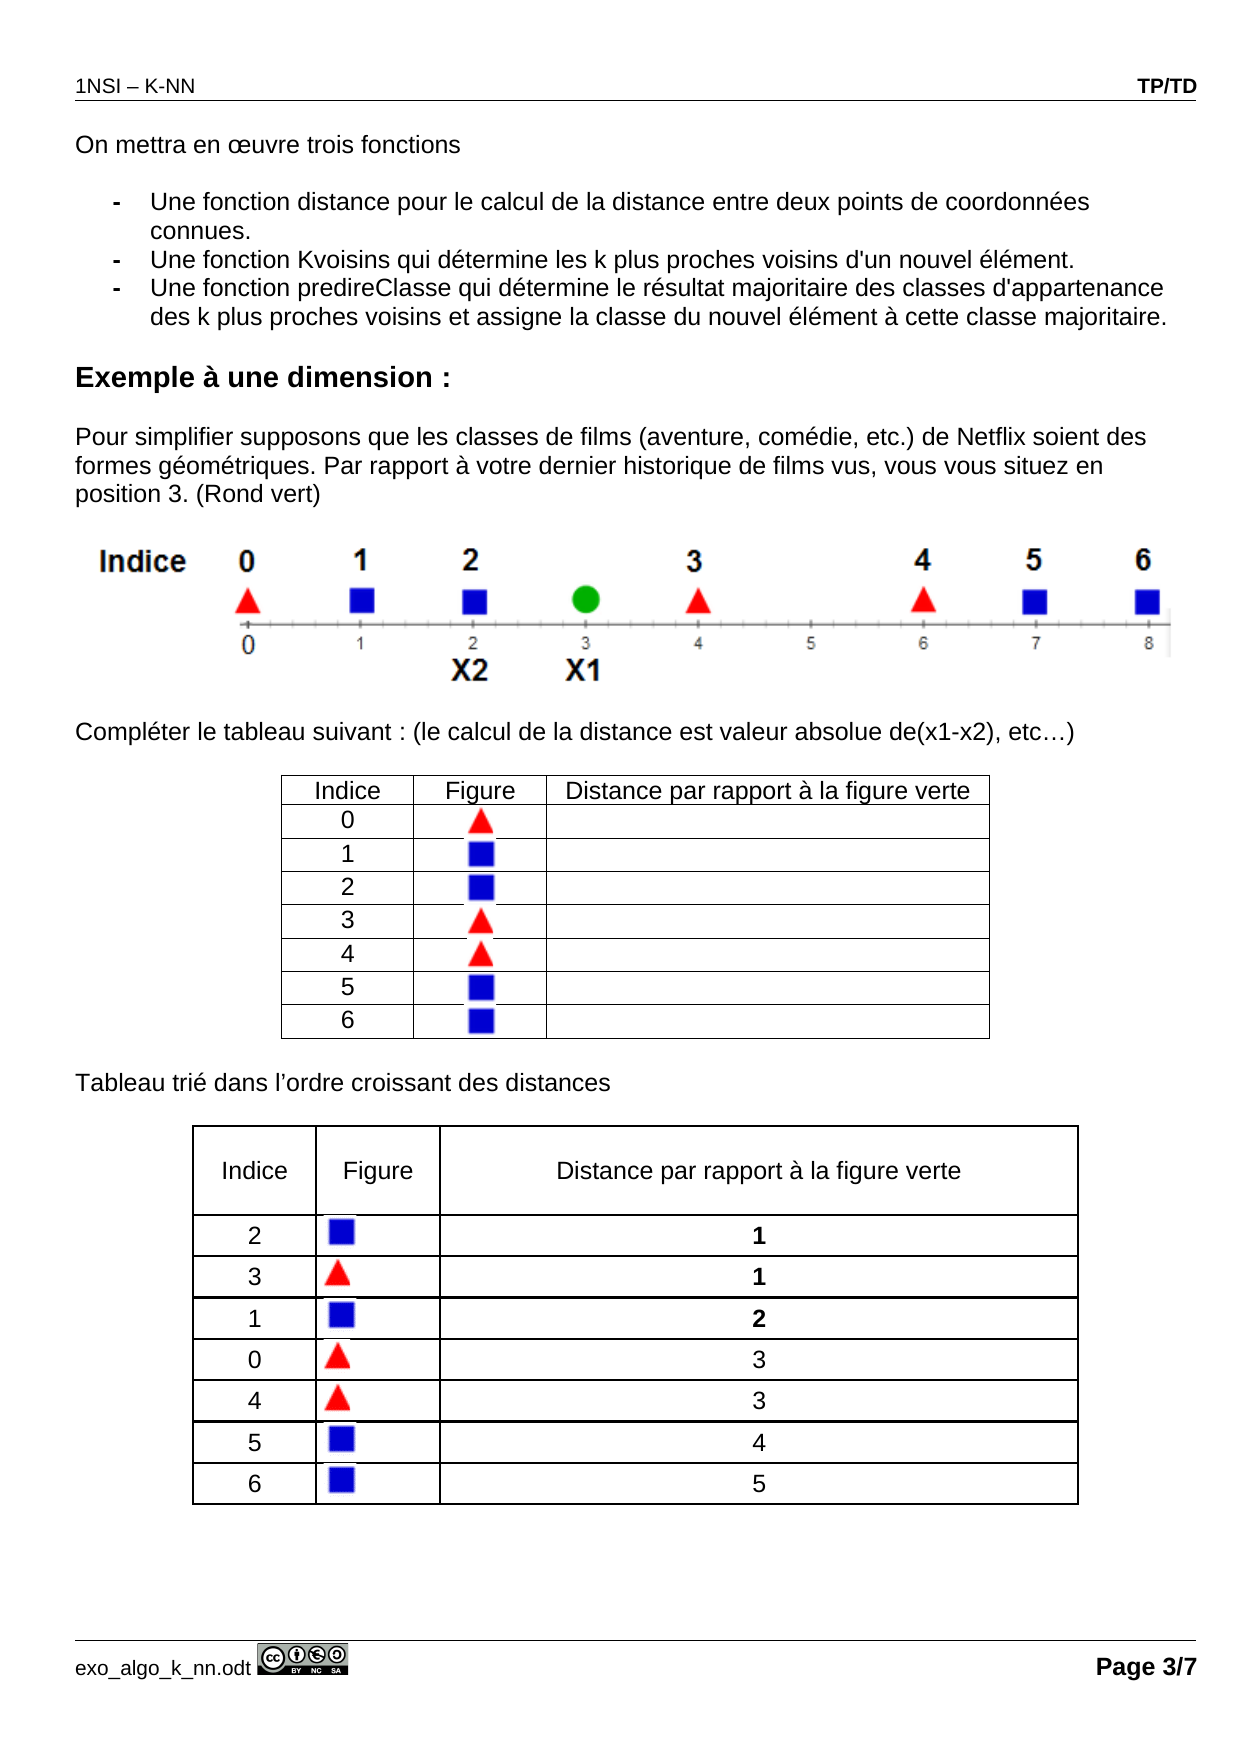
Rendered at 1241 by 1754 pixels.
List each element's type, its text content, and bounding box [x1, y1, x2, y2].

table_cell [494, 805, 546, 838]
picture [323, 1422, 357, 1456]
table_cell 1 [282, 839, 413, 871]
table_cell [494, 905, 546, 938]
table_cell [497, 839, 546, 871]
table_cell 3 [441, 1340, 1077, 1379]
table_cell [414, 839, 463, 871]
picture [323, 1215, 357, 1249]
table_header Distance par rapport à la figure verte [441, 1127, 1077, 1214]
table_cell [497, 872, 546, 904]
table_cell [414, 872, 463, 904]
text Tableau trié dans l’ordre croissant des distances [75, 1067, 1196, 1096]
table_cell [414, 905, 467, 938]
text Exemple à une dimension : [75, 359, 1196, 393]
picture [323, 1339, 350, 1373]
table_cell [317, 1423, 439, 1462]
table_cell 4 [441, 1423, 1077, 1462]
table_cell 1 [441, 1216, 1077, 1255]
table_cell 5 [194, 1423, 315, 1462]
table_cell [317, 1299, 439, 1338]
text Pour simplifier supposons que les classes de films (aventure, comédie, etc.) de Netflix soient des formes géométriques. Par rapport à votre dernier historique de films vus, vous vous situez en position 3. (Rond vert) [75, 422, 1196, 508]
table_cell [414, 805, 467, 838]
table_cell 4 [194, 1381, 315, 1420]
table_cell 2 [441, 1299, 1077, 1338]
text Compléter le tableau suivant : (le calcul de la distance est valeur absolue de(x1-x2), etc…) [75, 717, 1196, 746]
table_cell 0 [194, 1340, 315, 1379]
table_cell [317, 1381, 439, 1420]
table_cell [547, 805, 989, 838]
table_cell [317, 1216, 439, 1255]
table_cell 2 [282, 872, 413, 904]
table_cell [414, 939, 467, 971]
picture [323, 1257, 350, 1290]
table_cell [494, 939, 546, 971]
list Une fonction distance pour le calcul de la distance entre deux points de coordonnées connues. [112, 187, 1196, 244]
table_header Figure [414, 776, 546, 804]
table_cell [317, 1340, 439, 1379]
table_cell 3 [194, 1257, 315, 1296]
table_cell [497, 972, 546, 1004]
table_cell [414, 1005, 463, 1038]
table_cell [547, 839, 989, 871]
list Une fonction Kvoisins qui détermine les k plus proches voisins d'un nouvel élément. [112, 244, 1196, 273]
picture [323, 1298, 357, 1332]
table_cell 1 [441, 1257, 1077, 1296]
table_cell [497, 1005, 546, 1038]
table_header Indice [282, 776, 413, 804]
table_cell [547, 905, 989, 938]
table_cell [547, 939, 989, 971]
table_cell 6 [194, 1464, 315, 1503]
table_cell 3 [441, 1381, 1077, 1420]
table_header Distance par rapport à la figure verte [547, 776, 989, 804]
table_header Figure [317, 1127, 439, 1214]
table_cell 0 [282, 805, 413, 838]
text On mettra en œuvre trois fonctions [75, 129, 1196, 158]
list Une fonction predireClasse qui détermine le résultat majoritaire des classes d'appartenance des k plus proches voisins et assigne la classe du nouvel élément à cette classe majoritaire. [112, 273, 1196, 331]
table_cell 4 [282, 939, 413, 971]
table_cell [317, 1257, 439, 1296]
picture [323, 1381, 350, 1414]
table_cell [547, 872, 989, 904]
table_cell 3 [282, 905, 413, 938]
table_cell [547, 972, 989, 1004]
picture [90, 536, 1182, 689]
table_cell 5 [282, 972, 413, 1004]
picture [323, 1463, 357, 1497]
table_cell 1 [194, 1299, 315, 1338]
picture [257, 1643, 349, 1675]
table_cell [547, 1005, 989, 1038]
table_cell [414, 972, 463, 1004]
table_cell 2 [194, 1216, 315, 1255]
table_cell 5 [441, 1464, 1077, 1503]
table_header Indice [194, 1127, 315, 1214]
table_cell 6 [282, 1005, 413, 1038]
table_cell [317, 1464, 439, 1503]
